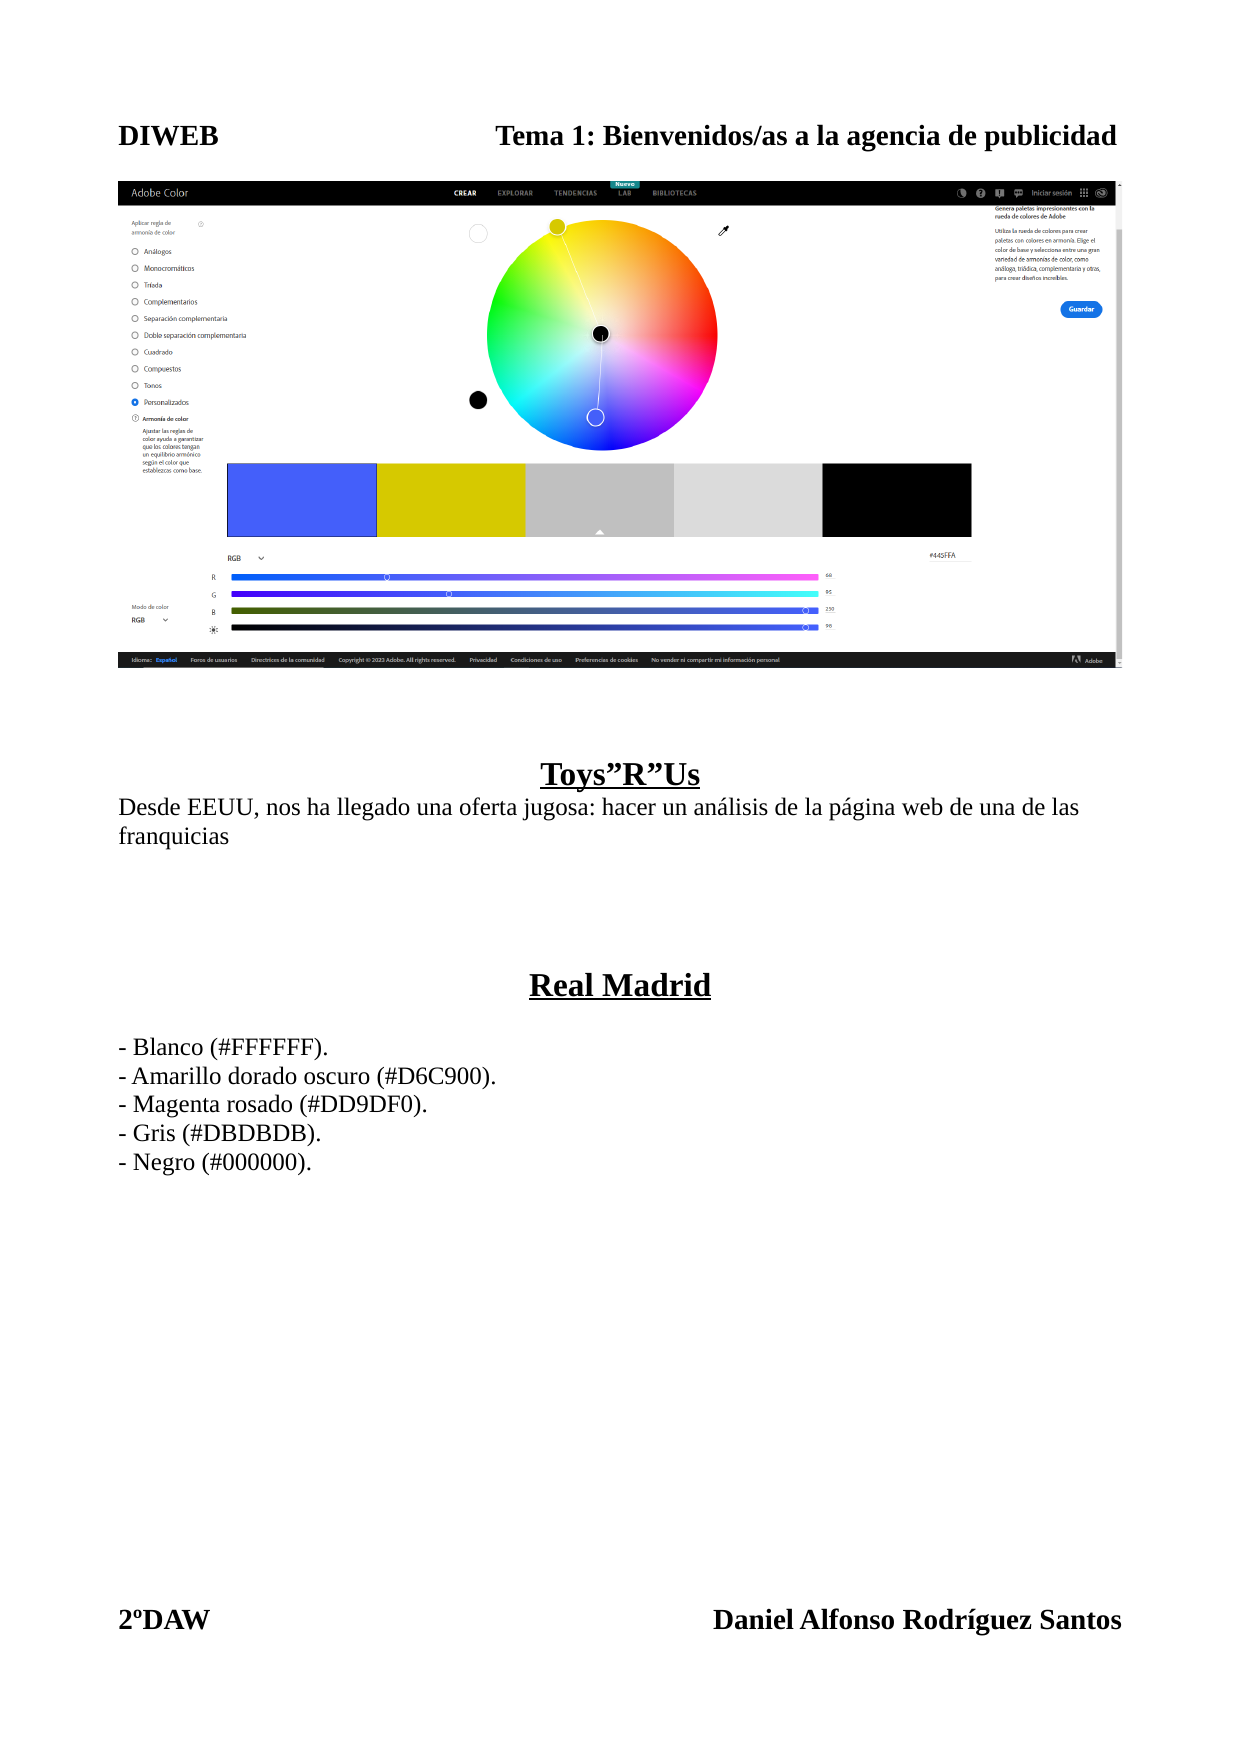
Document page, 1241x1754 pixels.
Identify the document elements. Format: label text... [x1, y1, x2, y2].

text - Magenta rosado (#DD9DF0). [118, 1089, 1122, 1118]
text - Negro (#000000). [118, 1147, 1122, 1176]
text - Blanco (#FFFFFF). [118, 1032, 1122, 1061]
text Desde EEUU, nos ha llegado una oferta jugosa: hacer un análisis de la página web de una de las franquicias [118, 792, 1122, 850]
text - Gris (#DBDBDB). [118, 1118, 1122, 1147]
text - Amarillo dorado oscuro (#D6C900). [118, 1061, 1122, 1089]
text Toys”R”Us [118, 754, 1122, 792]
picture [118, 181, 1123, 668]
text Real Madrid [118, 965, 1122, 1003]
